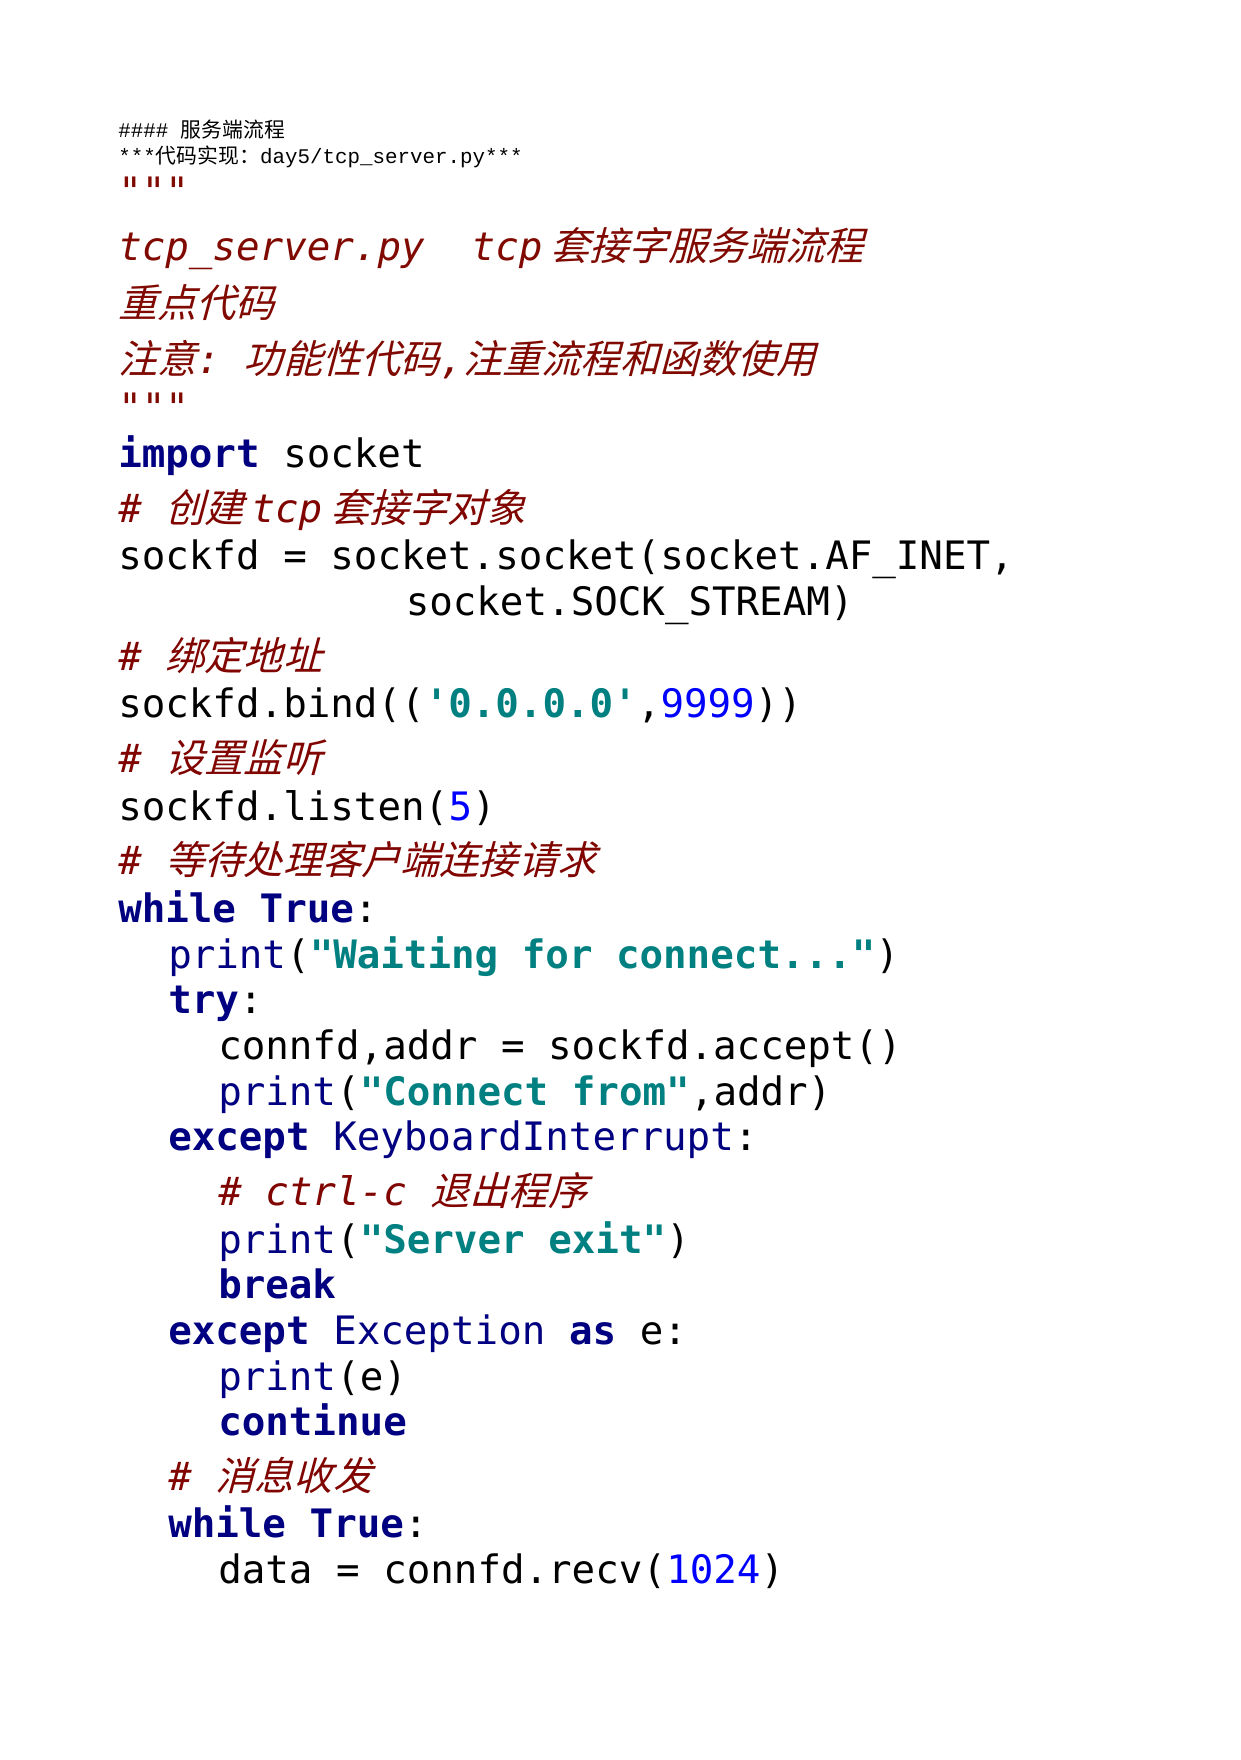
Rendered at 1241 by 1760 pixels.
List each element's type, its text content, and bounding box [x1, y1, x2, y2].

text import socket [118, 431, 1122, 477]
text 注意: 功能性代码,注重流程和函数使用 [118, 328, 1122, 385]
text #### 服务端流程 [118, 118, 1122, 144]
text 重点代码 [118, 272, 1122, 328]
text # 创建tcp套接字对象 [118, 477, 1122, 533]
text # 绑定地址 [118, 624, 1122, 681]
text # 设置监听 [118, 727, 1122, 784]
text # 消息收发 [118, 1445, 1122, 1502]
text print("Waiting for connect...") [118, 932, 1122, 977]
text continue [118, 1399, 1122, 1445]
text break [118, 1262, 1122, 1308]
text """ [118, 385, 1122, 431]
text ***代码实现：day5/tcp_server.py*** [118, 144, 1122, 169]
text sockfd.listen(5) [118, 784, 1122, 829]
text while True: [118, 886, 1122, 932]
text tcp_server.py tcp套接字服务端流程 [118, 215, 1122, 272]
text # ctrl-c 退出程序 [118, 1160, 1122, 1217]
text print("Connect from",addr) [118, 1069, 1122, 1114]
text except Exception as e: [118, 1308, 1122, 1353]
text data = connfd.recv(1024) [118, 1547, 1122, 1593]
text sockfd.bind(('0.0.0.0',9999)) [118, 681, 1122, 727]
text try: [118, 977, 1122, 1023]
text print("Server exit") [118, 1217, 1122, 1262]
text print(e) [118, 1353, 1122, 1399]
text connfd,addr = sockfd.accept() [118, 1023, 1122, 1069]
text """ [118, 169, 1122, 215]
text sockfd = socket.socket(socket.AF_INET, [118, 533, 1122, 579]
text # 等待处理客户端连接请求 [118, 829, 1122, 886]
text except KeyboardInterrupt: [118, 1114, 1122, 1160]
text while True: [118, 1502, 1122, 1547]
text socket.SOCK_STREAM) [118, 579, 1122, 624]
